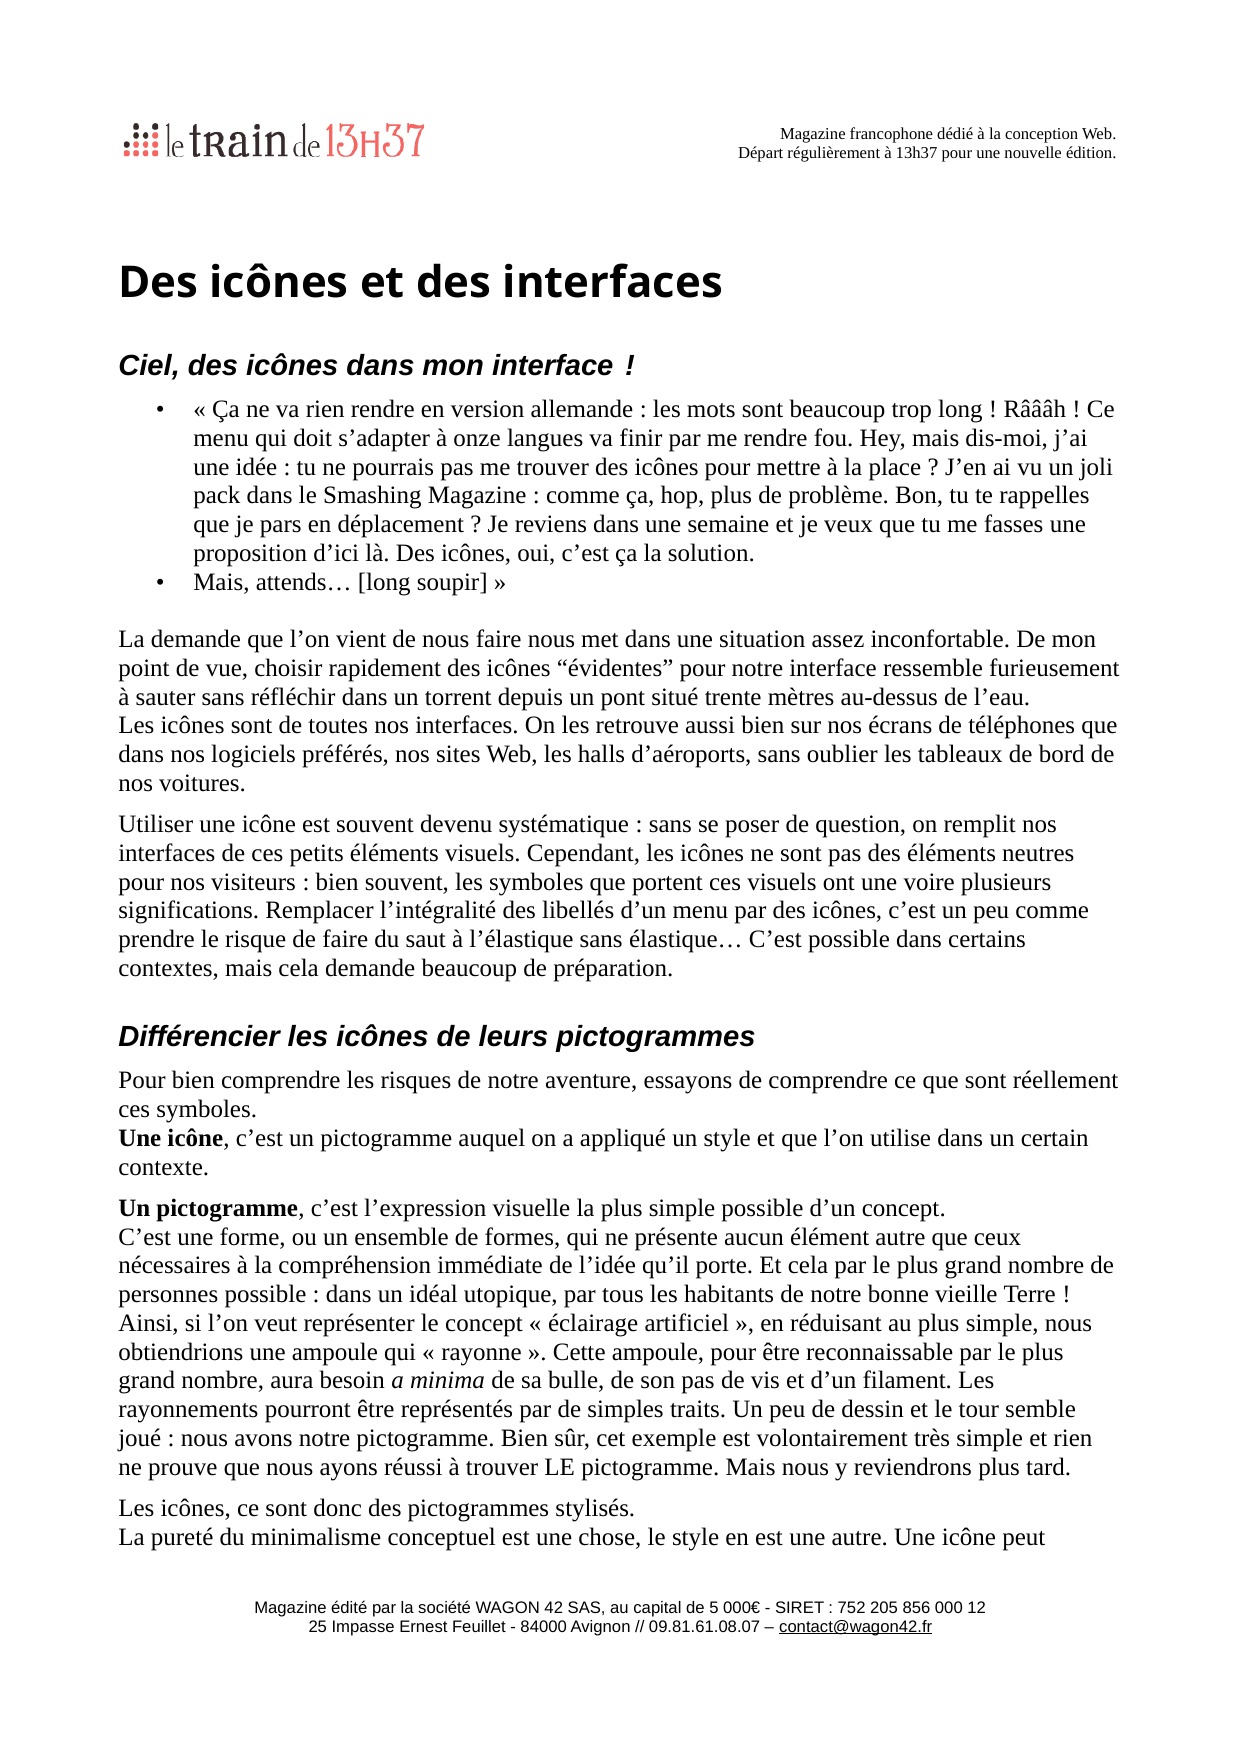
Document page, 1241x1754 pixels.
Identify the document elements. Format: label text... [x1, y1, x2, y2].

text Utiliser une icône est souvent devenu systématique : sans se poser de question, on remplit nos interfaces de ces petits éléments visuels. Cependant, les icônes ne sont pas des éléments neutres pour nos visiteurs : bien souvent, les symboles que portent ces visuels ont une voire plusieurs significations. Remplacer l’intégralité des libellés d’un menu par des icônes, c’est un peu comme prendre le risque de faire du saut à l’élastique sans élastique… C’est possible dans certains contextes, mais cela demande beaucoup de préparation. [118, 809, 1122, 982]
picture [123, 123, 425, 157]
text Une icône, c’est un pictogramme auquel on a appliqué un style et que l’on utilise dans un certain contexte. [118, 1123, 1122, 1180]
list « Ça ne va rien rendre en version allemande : les mots sont beaucoup trop long ! Râââh ! Ce menu qui doit s’adapter à onze langues va finir par me rendre fou. Hey, mais dis-moi, j’ai une idée : tu ne pourrais pas me trouver des icônes pour mettre à la place ? J’en ai vu un joli pack dans le Smashing Magazine : comme ça, hop, plus de problème. Bon, tu te rappelles que je pars en déplacement ? Je reviens dans une semaine et je veux que tu me fasses une proposition d’ici là. Des icônes, oui, c’est ça la solution. [156, 394, 1122, 567]
subtitle Différencier les icônes de leurs pictogrammes [118, 1019, 1122, 1053]
text Pour bien comprendre les risques de notre aventure, essayons de comprendre ce que sont réellement ces symboles. [118, 1065, 1122, 1123]
text La demande que l’on vient de nous faire nous met dans une situation assez inconfortable. De mon point de vue, choisir rapidement des icônes “évidentes” pour notre interface ressemble furieusement à sauter sans réfléchir dans un torrent depuis un pont situé trente mètres au-dessus de l’eau. [118, 624, 1122, 711]
subtitle Ciel, des icônes dans mon interface ! [118, 348, 1122, 382]
text Les icônes sont de toutes nos interfaces. On les retrouve aussi bien sur nos écrans de téléphones que dans nos logiciels préférés, nos sites Web, les halls d’aéroports, sans oublier les tableaux de bord de nos voitures. [118, 711, 1122, 797]
text Les icônes, ce sont donc des pictogrammes stylisés. La pureté du minimalisme conceptuel est une chose, le style en est une autre. Une icône peut [118, 1493, 1122, 1550]
subtitle Des icônes et des interfaces [118, 251, 1122, 311]
list Mais, attends… [long soupir] » [156, 567, 1122, 596]
text Un pictogramme, c’est l’expression visuelle la plus simple possible d’un concept. C’est une forme, ou un ensemble de formes, qui ne présente aucun élément autre que ceux nécessaires à la compréhension immédiate de l’idée qu’il porte. Et cela par le plus grand nombre de personnes possible : dans un idéal utopique, par tous les habitants de notre bonne vieille Terre ! Ainsi, si l’on veut représenter le concept « éclairage artificiel », en réduisant au plus simple, nous obtiendrions une ampoule qui « rayonne ». Cette ampoule, pour être reconnaissable par le plus grand nombre, aura besoin a minima de sa bulle, de son pas de vis et d’un filament. Les rayonnements pourront être représentés par de simples traits. Un peu de dessin et le tour semble joué : nous avons notre pictogramme. Bien sûr, cet exemple est volontairement très simple et rien ne prouve que nous ayons réussi à trouver LE pictogramme. Mais nous y reviendrons plus tard. [118, 1193, 1122, 1480]
